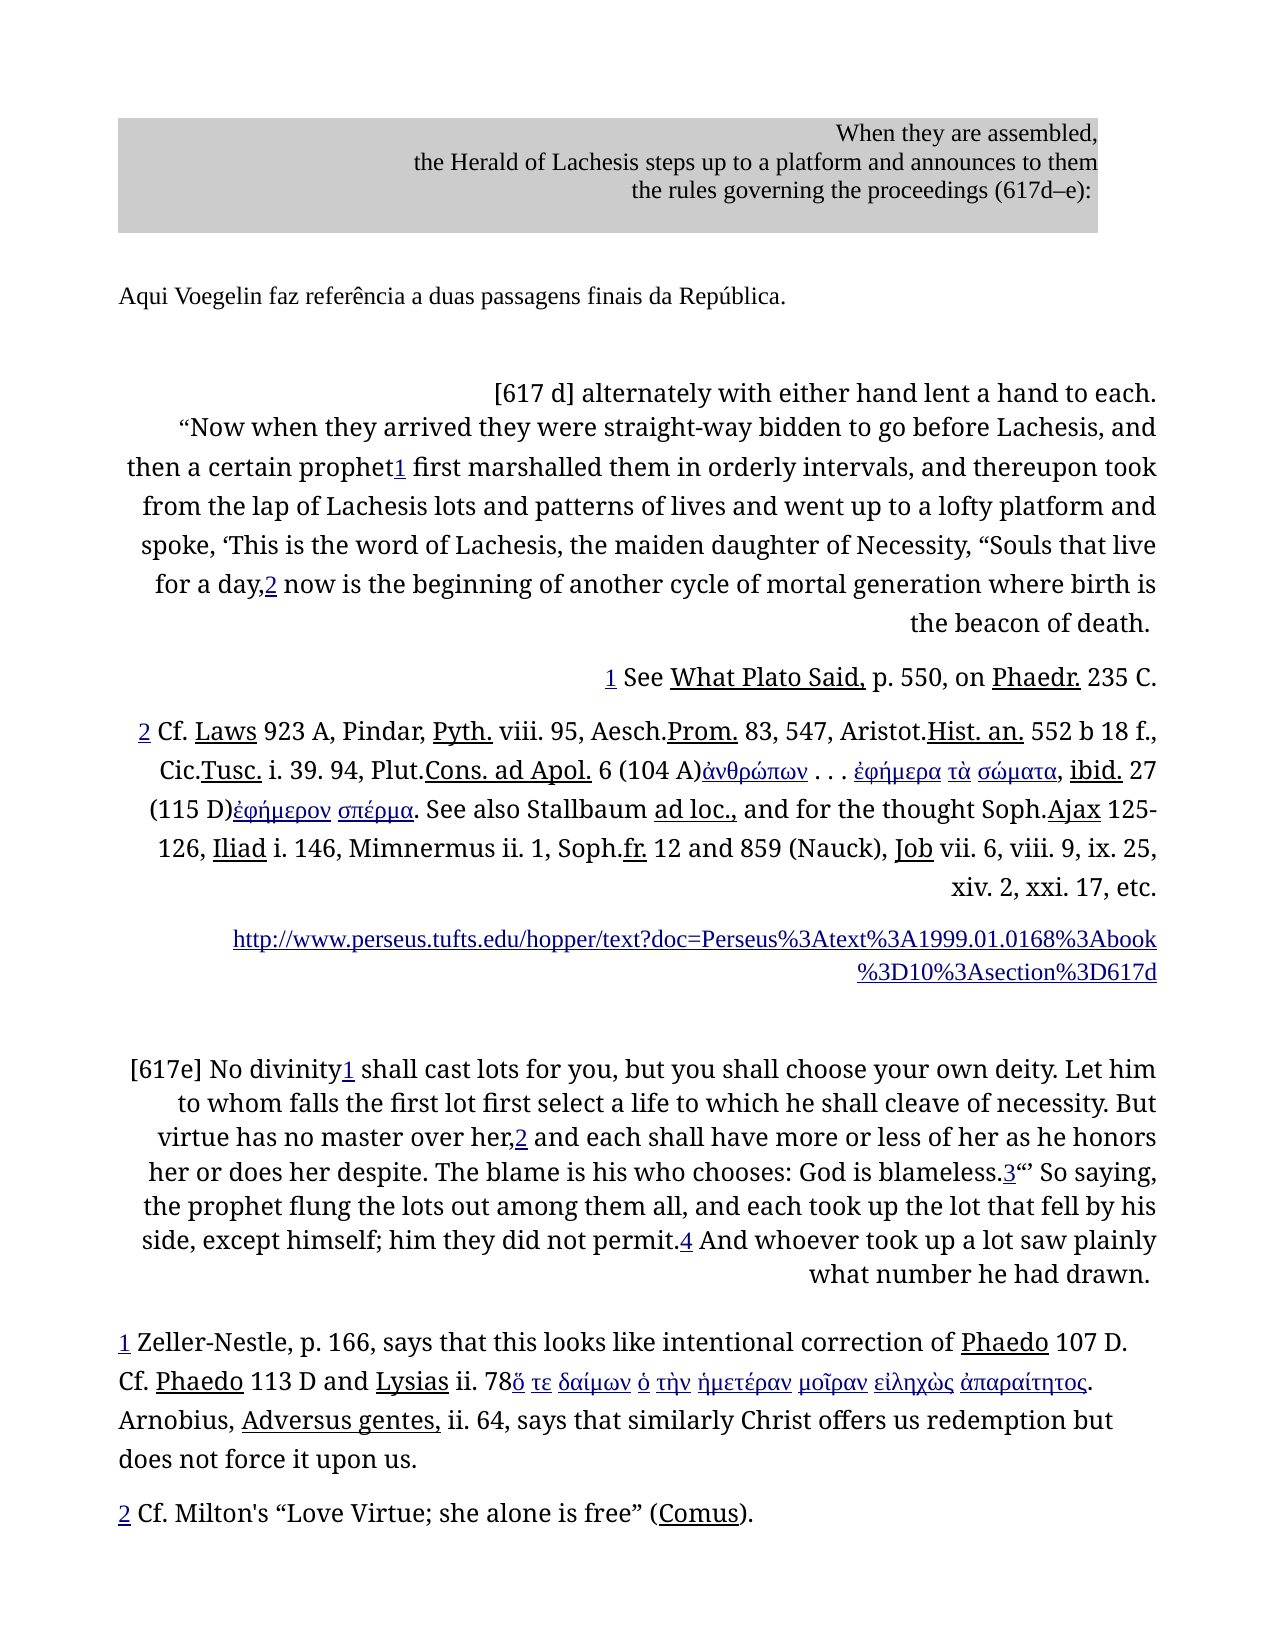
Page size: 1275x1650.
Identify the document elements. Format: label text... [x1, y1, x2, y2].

text [617e] No divinity1 shall cast lots for you, but you shall choose your own deity. Let him to whom falls the first lot first select a life to which he shall cleave of necessity. But virtue has no master over her,2 and each shall have more or less of her as he honors her or does her despite. The blame is his who chooses: God is blameless.3“’ So saying, the prophet flung the lots out among them all, and each took up the lot that fell by his side, except himself; him they did not permit.4 And whoever took up a lot saw plainly what number he had drawn. [118, 1052, 1157, 1290]
text “Now when they arrived they were straight-way bidden to go before Lachesis, and then a certain prophet1 first marshalled them in orderly intervals, and thereupon took from the lap of Lachesis lots and patterns of lives and went up to a lofty platform and spoke, ‘This is the word of Lachesis, the maiden daughter of Necessity, “Souls that live for a day,2 now is the beginning of another cycle of mortal generation where birth is the beacon of death. [118, 410, 1157, 640]
text 2 Cf. Laws 923 A, Pindar, Pyth. viii. 95, Aesch.Prom. 83, 547, Aristot.Hist. an. 552 b 18 f., Cic.Tusc. i. 39. 94, Plut.Cons. ad Apol. 6 (104 A)ἀνθρώπων . . . ἐφήμερα τὰ σώματα, ibid. 27 (115 D)ἐφήμερον σπέρμα. See also Stallbaum ad loc., and for the thought Soph.Ajax 125-126, Iliad i. 146, Mimnermus ii. 1, Soph.fr. 12 and 859 (Nauck), Job vii. 6, viii. 9, ix. 25, xiv. 2, xxi. 17, etc. [118, 713, 1157, 904]
text http://www.perseus.tufts.edu/hopper/text?doc=Perseus%3Atext%3A1999.01.0168%3Abook%3D10%3Asection%3D617d [118, 924, 1157, 986]
text [617 d] alternately with either hand lent a hand to each. [118, 376, 1157, 410]
text 1 See What Plato Said, p. 550, on Phaedr. 235 C. [118, 659, 1157, 694]
text 1 Zeller-Nestle, p. 166, says that this looks like intentional correction of Phaedo 107 D. Cf. Phaedo 113 D and Lysias ii. 78ὅ τε δαίμων ὁ τὴν ἡμετέραν μοῖραν εἰληχὼς ἀπαραίτητος. Arnobius, Adversus gentes, ii. 64, says that similarly Christ offers us redemption but does not force it upon us. [118, 1324, 1157, 1476]
text When they are assembled, the Herald of Lachesis steps up to a platform and announces to them the rules governing the proceedings (617d–e): [118, 118, 1098, 233]
text 2 Cf. Milton's “Love Virtue; she alone is free” (Comus). [118, 1496, 1157, 1530]
text Aqui Voegelin faz referência a duas passagens finais da República. [118, 281, 1157, 309]
